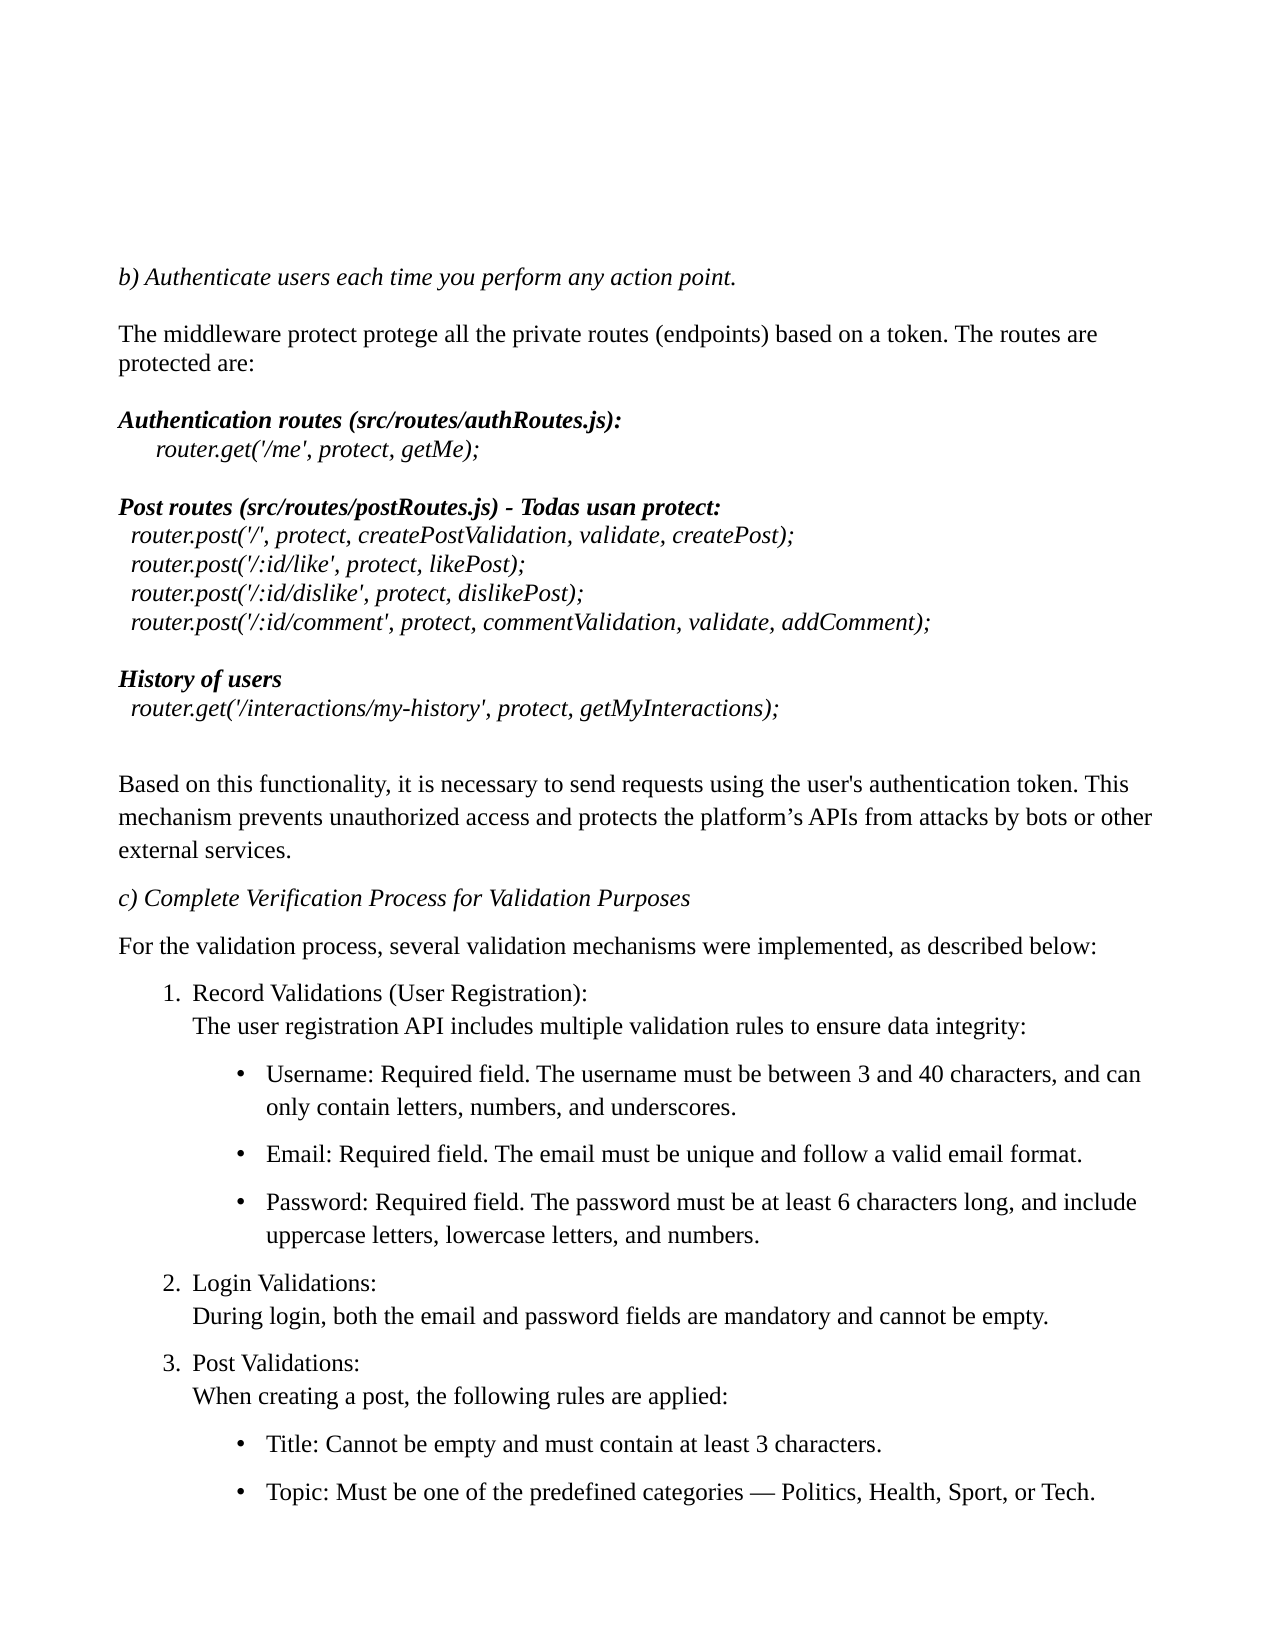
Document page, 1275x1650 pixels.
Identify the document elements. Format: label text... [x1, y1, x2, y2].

text router.get('/interactions/my-history', protect, getMyInteractions); [118, 693, 1157, 722]
text c) Complete Verification Process for Validation Purposes [118, 883, 1157, 912]
list Login Validations: During login, both the email and password fields are mandatory and cannot be empty. [162, 1268, 1157, 1329]
text For the validation process, several validation mechanisms were implemented, as described below: [118, 931, 1157, 959]
text router.post('/:id/dislike', protect, dislikePost); [118, 578, 1157, 607]
list Email: Required field. The email must be unique and follow a valid email format. [236, 1139, 1157, 1168]
text The middleware protect protege all the private routes (endpoints) based on a token. The routes are protected are: [118, 319, 1157, 377]
list Record Validations (User Registration): The user registration API includes multiple validation rules to ensure data integrity: [162, 978, 1157, 1040]
text b) Authenticate users each time you perform any action point. [118, 262, 1157, 291]
text Post routes (src/routes/postRoutes.js) - Todas usan protect: [118, 492, 1157, 521]
text router.post('/', protect, createPostValidation, validate, createPost); [118, 521, 1157, 549]
text router.post('/:id/comment', protect, commentValidation, validate, addComment); [118, 607, 1157, 636]
text Authentication routes (src/routes/authRoutes.js): [118, 406, 1157, 434]
text History of users [118, 664, 1157, 693]
list Username: Required field. The username must be between 3 and 40 characters, and can only contain letters, numbers, and underscores. [236, 1059, 1157, 1121]
text router.post('/:id/like', protect, likePost); [118, 549, 1157, 578]
list Topic: Must be one of the predefined categories — Politics, Health, Sport, or Tech. [236, 1477, 1157, 1505]
list Post Validations: When creating a post, the following rules are applied: [162, 1348, 1157, 1410]
text router.get('/me', protect, getMe); [118, 434, 1157, 463]
list Password: Required field. The password must be at least 6 characters long, and include uppercase letters, lowercase letters, and numbers. [236, 1187, 1157, 1249]
list Title: Cannot be empty and must contain at least 3 characters. [236, 1429, 1157, 1458]
text Based on this functionality, it is necessary to send requests using the user's authentication token. This mechanism prevents unauthorized access and protects the platform’s APIs from attacks by bots or other external services. [118, 769, 1157, 864]
